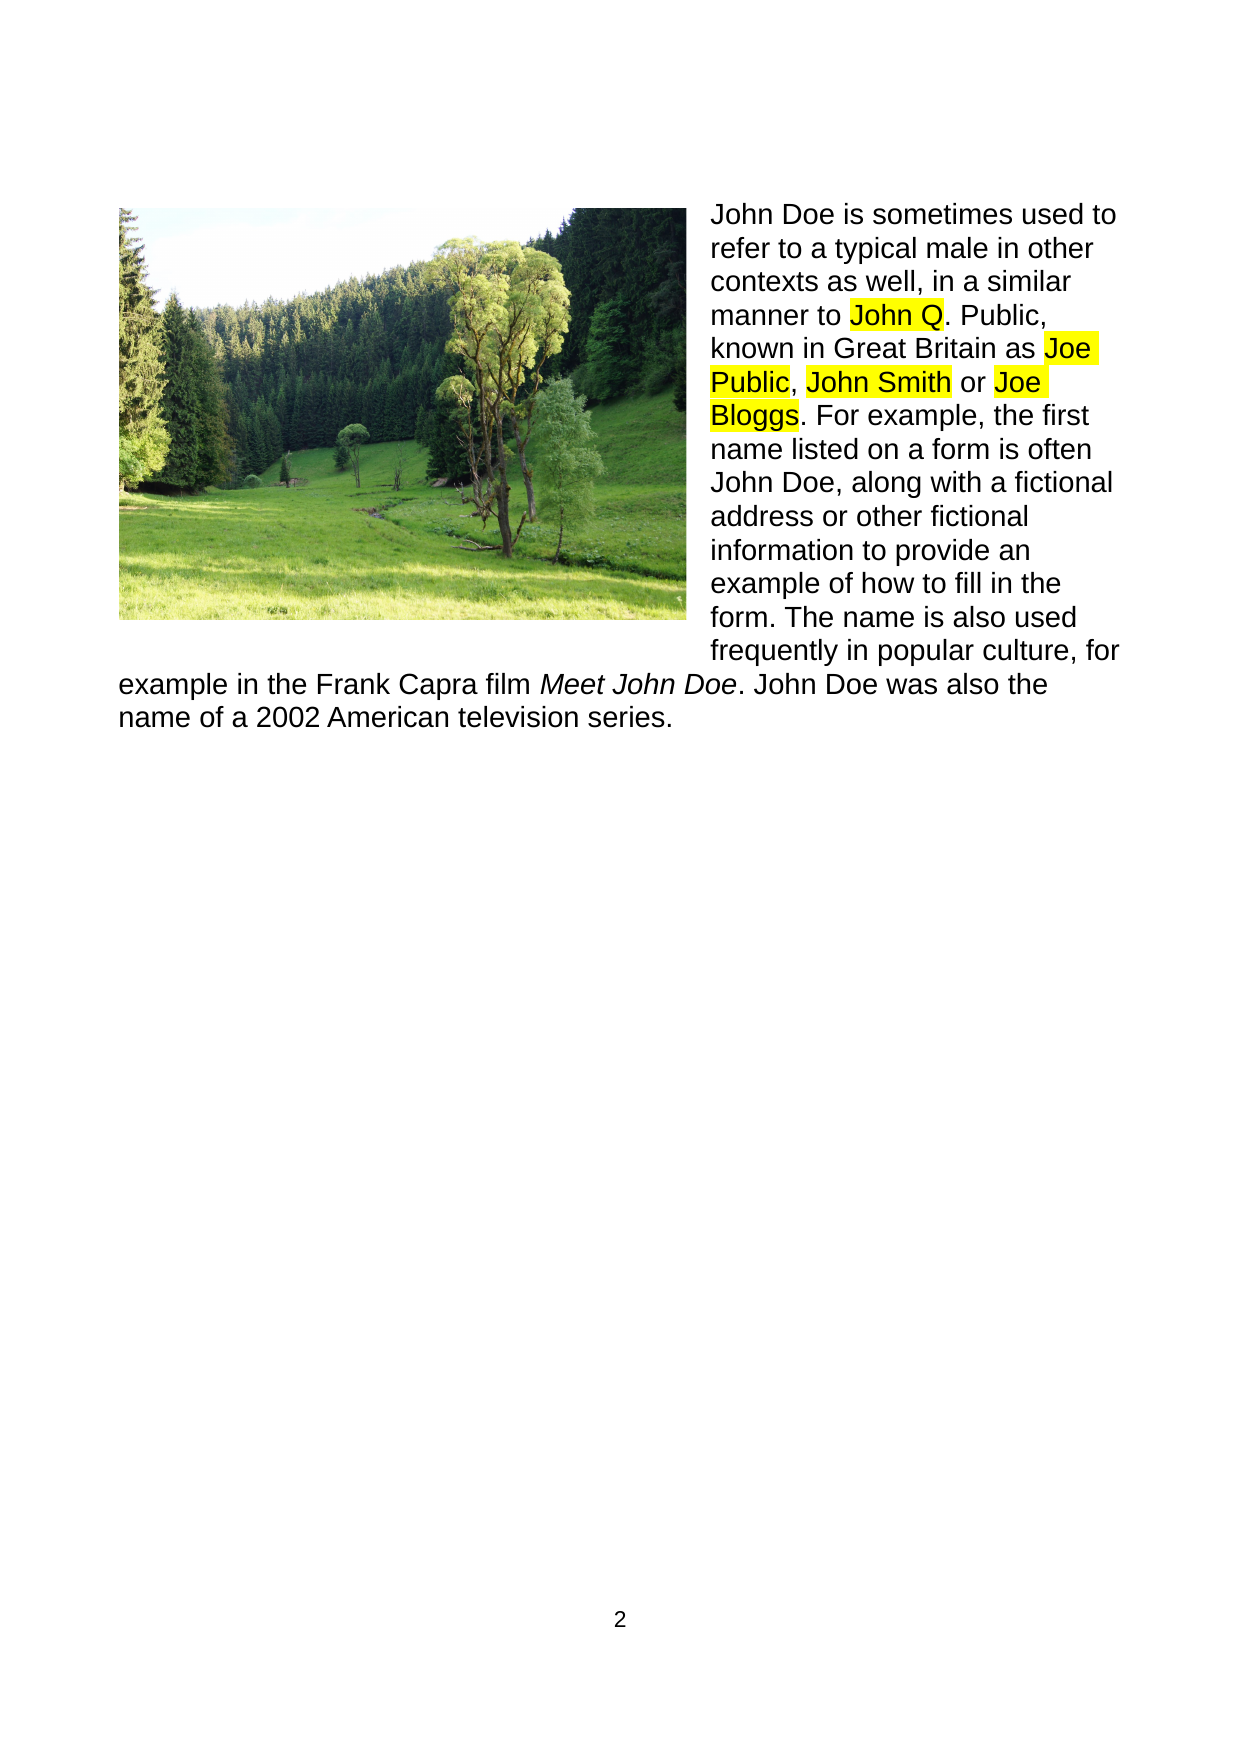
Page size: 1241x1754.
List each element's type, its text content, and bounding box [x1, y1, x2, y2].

picture [119, 208, 687, 620]
text John Doe is sometimes used to refer to a typical male in other contexts as well, in a similar manner to John Q. Public, known in Great Britain as Joe Public, John Smith or Joe Bloggs. For example, the first name listed on a form is often John Doe, along with a fictional address or other fictional information to provide an example of how to fill in the form. The name is also used frequently in popular culture, for example in the Frank Capra film Meet John Doe. John Doe was also the name of a 2002 American television series. [118, 197, 1122, 734]
